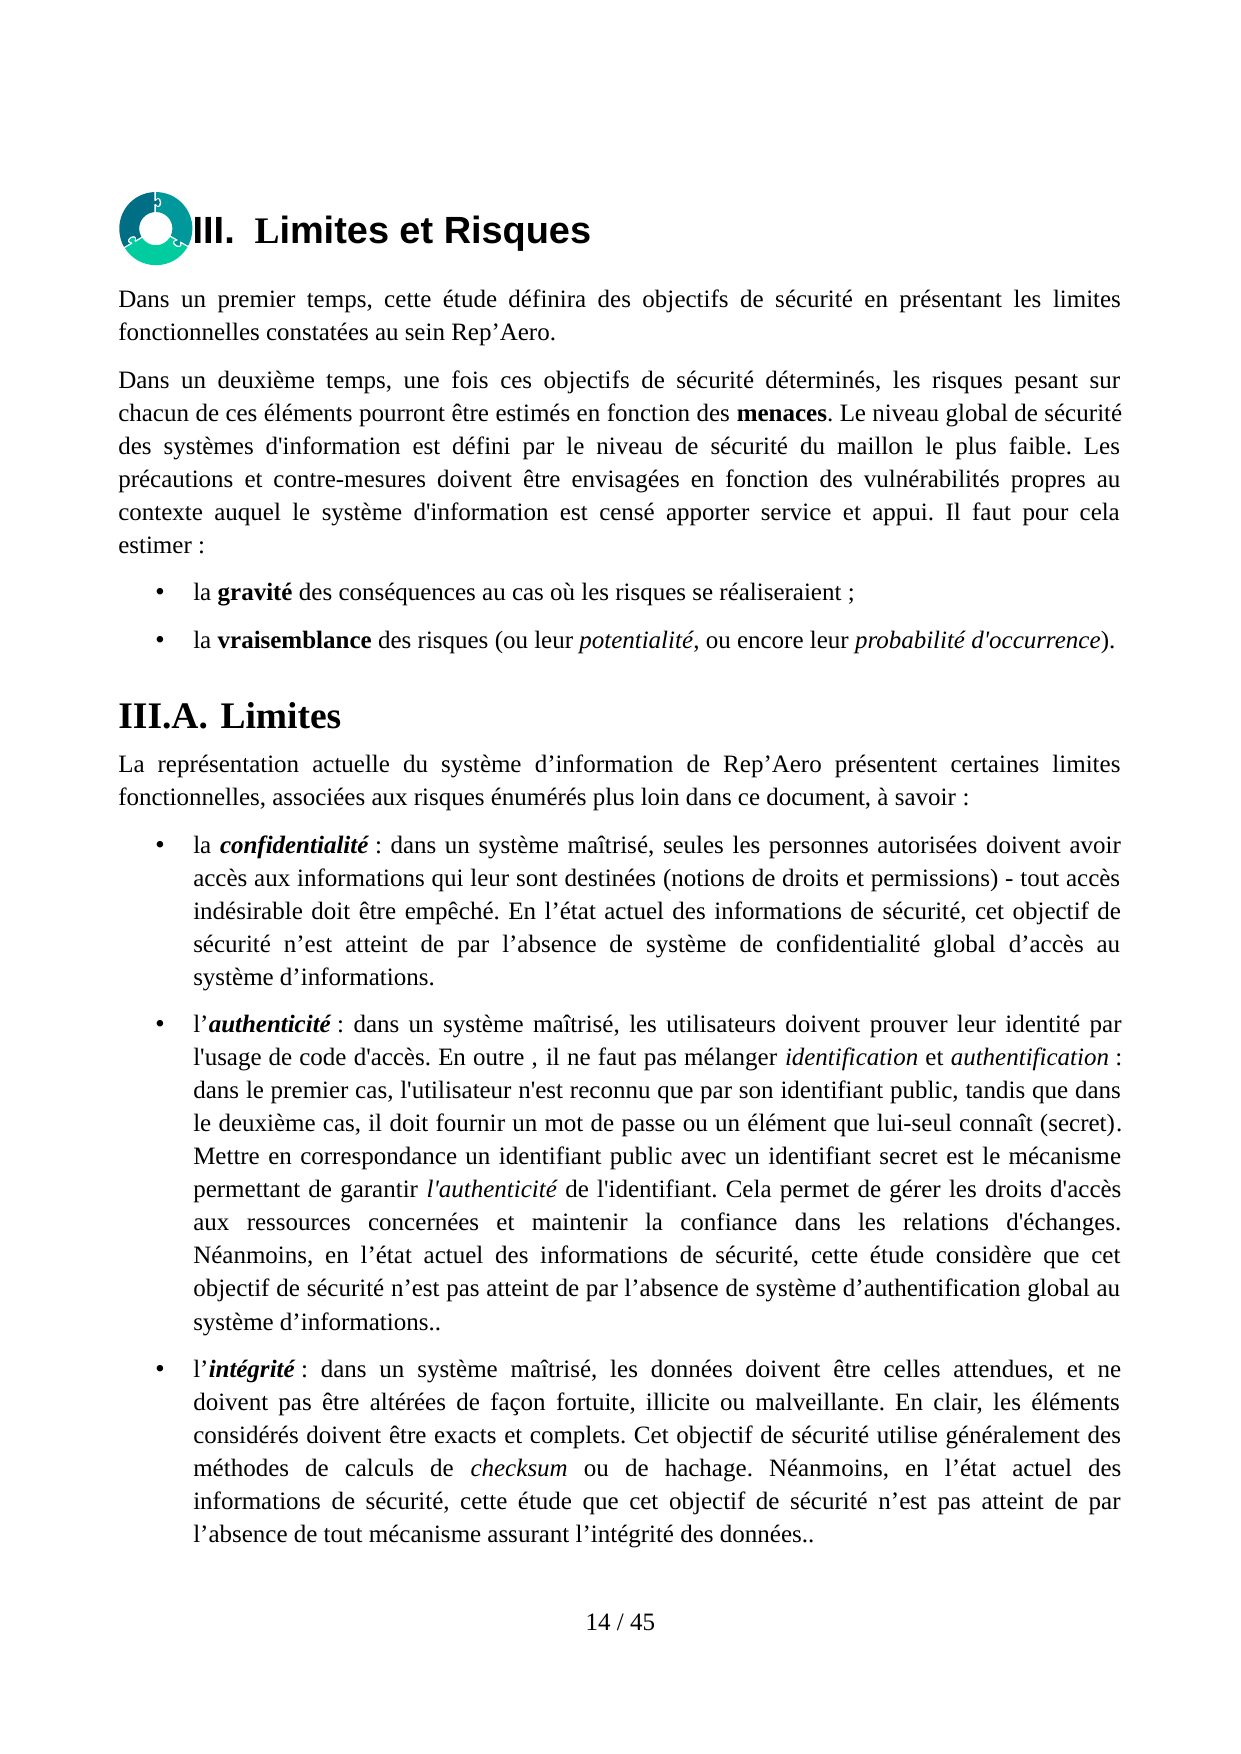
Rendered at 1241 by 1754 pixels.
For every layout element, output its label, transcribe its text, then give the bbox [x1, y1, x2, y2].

subtitle Limites [118, 693, 1122, 737]
list la gravité des conséquences au cas où les risques se réaliseraient ; [156, 577, 1122, 606]
text La représentation actuelle du système d’information de Rep’Aero présentent certaines limites fonctionnelles, associées aux risques énumérés plus loin dans ce document, à savoir : [118, 749, 1122, 811]
text Dans un deuxième temps, une fois ces objectifs de sécurité déterminés, les risques pesant sur chacun de ces éléments pourront être estimés en fonction des menaces. Le niveau global de sécurité des systèmes d'information est défini par le niveau de sécurité du maillon le plus faible. Les précautions et contre-mesures doivent être envisagées en fonction des vulnérabilités propres au contexte auquel le système d'information est censé apporter service et appui. Il faut pour cela estimer : [118, 365, 1122, 558]
subtitle [140, 207, 172, 245]
list la vraisemblance des risques (ou leur potentialité, ou encore leur probabilité d'occurrence). [156, 625, 1122, 654]
subtitle Limites et Risques [186, 207, 1122, 251]
list la confidentialité : dans un système maîtrisé, seules les personnes autorisées doivent avoir accès aux informations qui leur sont destinées (notions de droits et permissions) - tout accès indésirable doit être empêché. En l’état actuel des informations de sécurité, cet objectif de sécurité n’est atteint de par l’absence de système de confidentialité global d’accès au système d’informations. [156, 830, 1122, 991]
text Dans un premier temps, cette étude définira des objectifs de sécurité en présentant les limites fonctionnelles constatées au sein Rep’Aero. [118, 284, 1122, 346]
list l’intégrité : dans un système maîtrisé, les données doivent être celles attendues, et ne doivent pas être altérées de façon fortuite, illicite ou malveillante. En clair, les éléments considérés doivent être exacts et complets. Cet objectif de sécurité utilise généralement des méthodes de calculs de checksum ou de hachage. Néanmoins, en l’état actuel des informations de sécurité, cette étude que cet objectif de sécurité n’est pas atteint de par l’absence de tout mécanisme assurant l’intégrité des données.. [156, 1354, 1122, 1548]
list l’authenticité : dans un système maîtrisé, les utilisateurs doivent prouver leur identité par l'usage de code d'accès. En outre , il ne faut pas mélanger identification et authentification : dans le premier cas, l'utilisateur n'est reconnu que par son identifiant public, tandis que dans le deuxième cas, il doit fournir un mot de passe ou un élément que lui-seul connaît (secret). Mettre en correspondance un identifiant public avec un identifiant secret est le mécanisme permettant de garantir l'authenticité de l'identifiant. Cela permet de gérer les droits d'accès aux ressources concernées et maintenir la confiance dans les relations d'échanges. Néanmoins, en l’état actuel des informations de sécurité, cette étude considère que cet objectif de sécurité n’est pas atteint de par l’absence de système d’authentification global au système d’informations.. [156, 1009, 1122, 1335]
